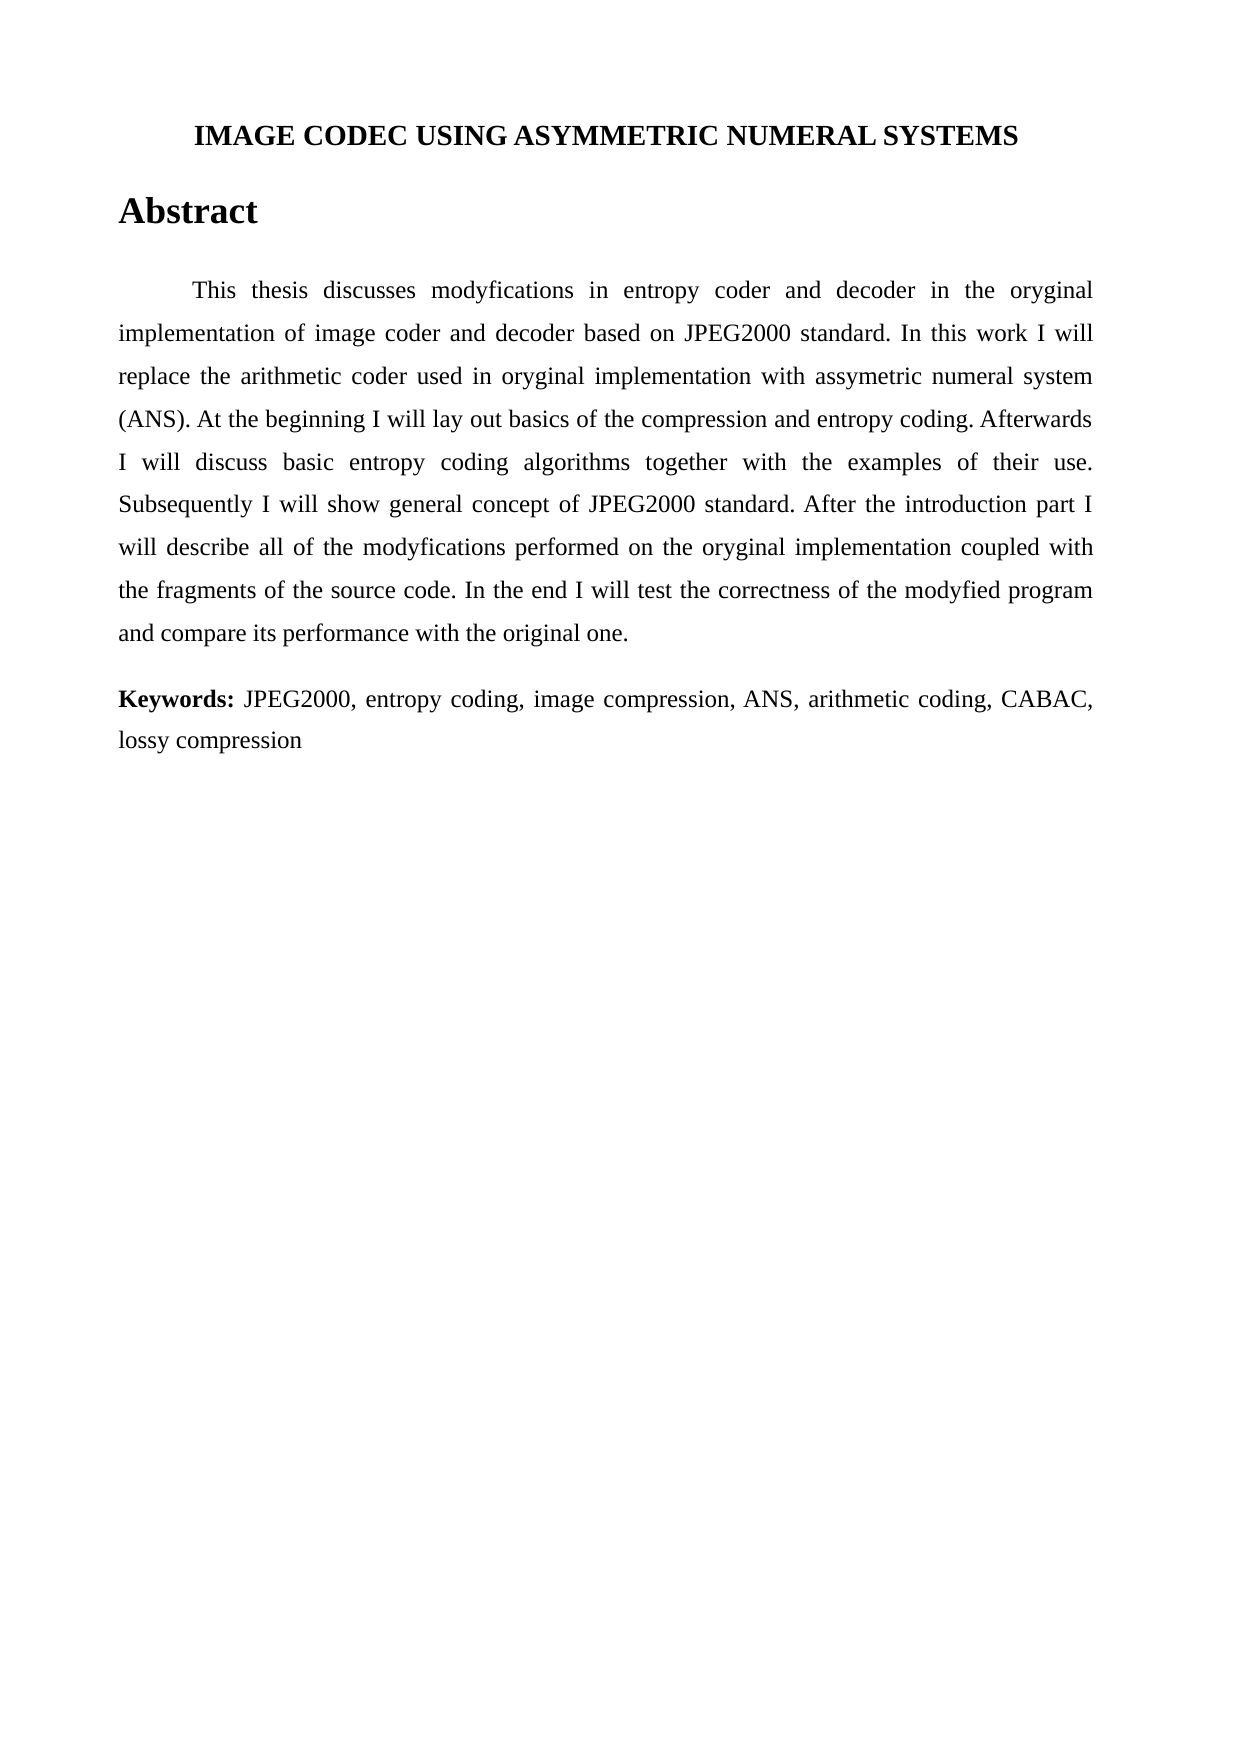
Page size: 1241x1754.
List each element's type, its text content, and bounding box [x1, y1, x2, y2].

text This thesis discusses modyfications in entropy coder and decoder in the oryginal implementation of image coder and decoder based on JPEG2000 standard. In this work I will replace the arithmetic coder used in oryginal implementation with assymetric numeral system (ANS). At the beginning I will lay out basics of the compression and entropy coding. Afterwards I will discuss basic entropy coding algorithms together with the examples of their use. Subsequently I will show general concept of JPEG2000 standard. After the introduction part I will describe all of the modyfications performed on the oryginal implementation coupled with the fragments of the source code. In the end I will test the correctness of the modyfied program and compare its performance with the original one. [118, 276, 1094, 647]
text Keywords: JPEG2000, entropy coding, image compression, ANS, arithmetic coding, CABAC, lossy compression [118, 684, 1094, 754]
text IMAGE CODEC USING ASYMMETRIC NUMERAL SYSTEMS [118, 118, 1094, 152]
text Abstract [118, 189, 1122, 232]
